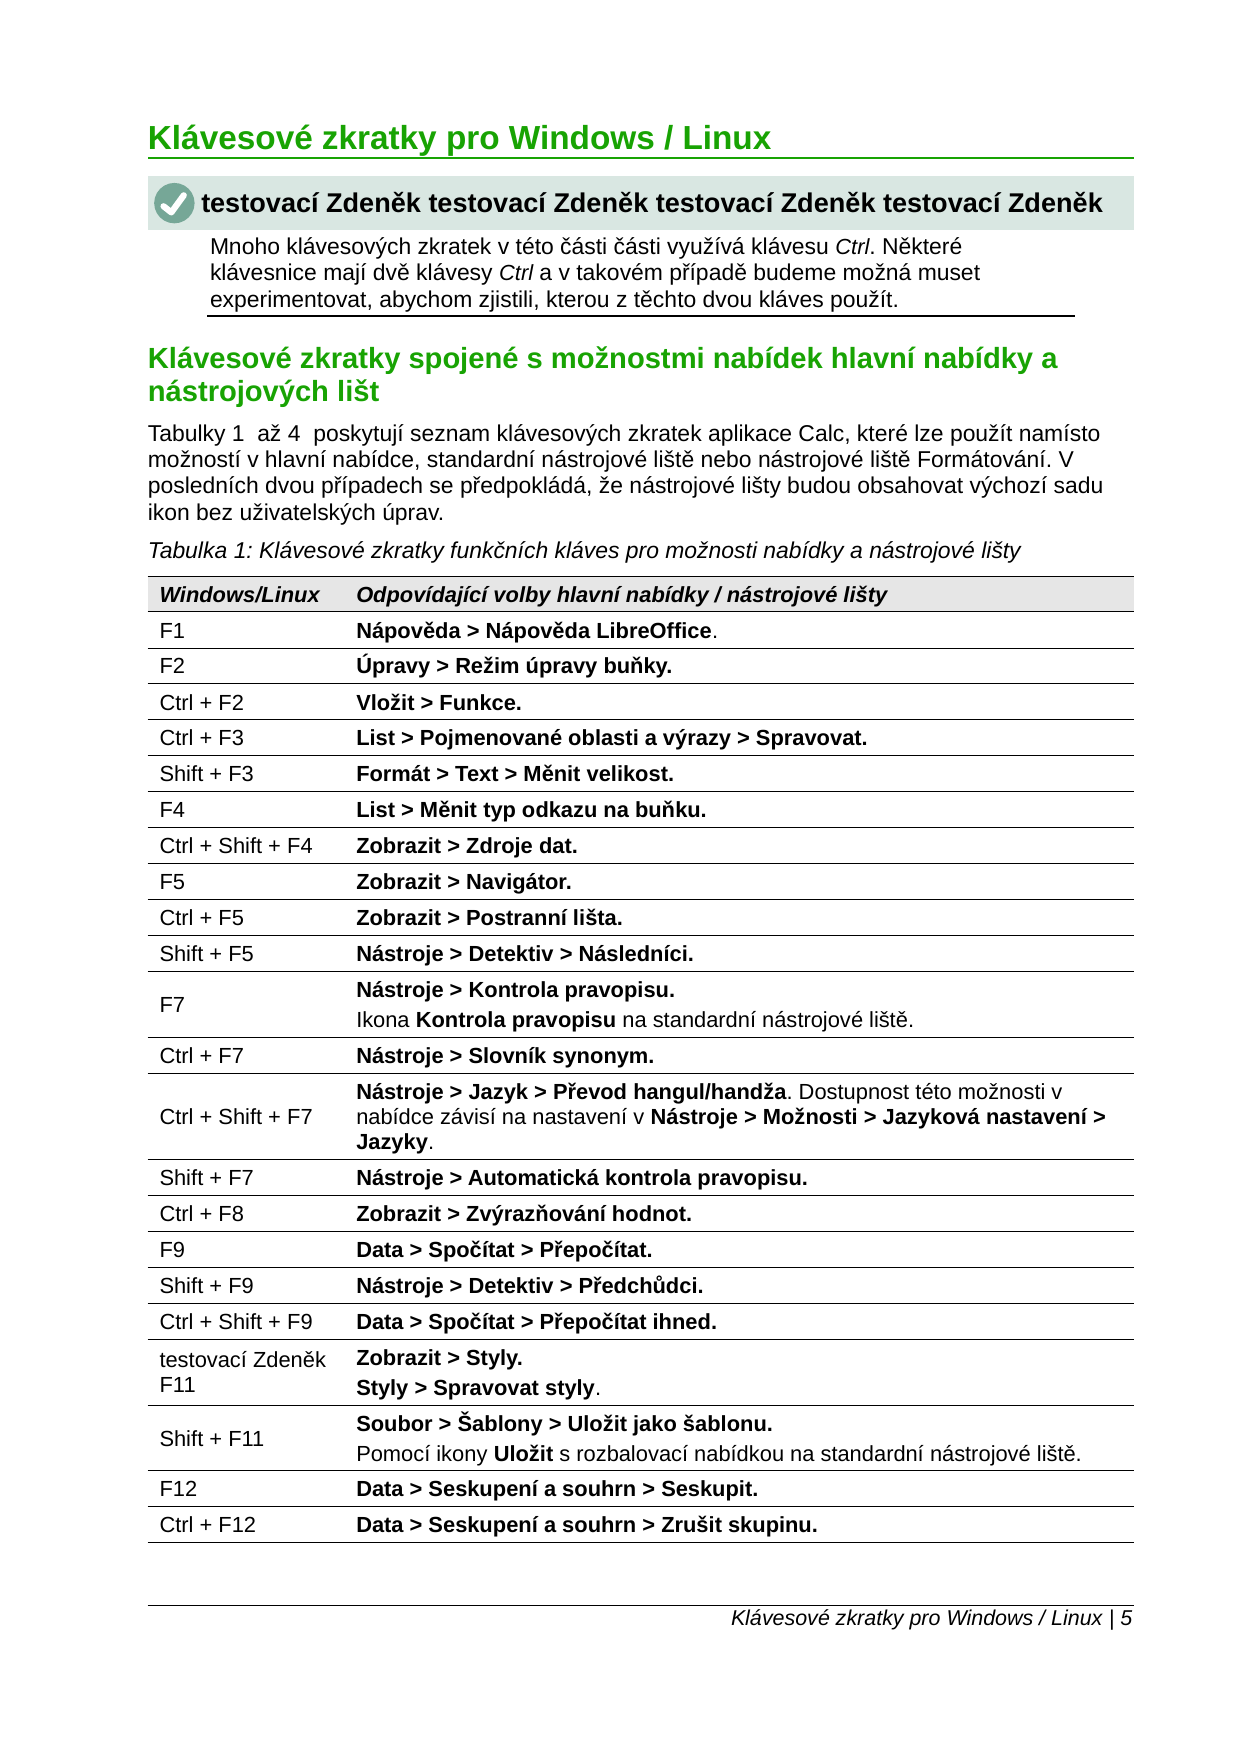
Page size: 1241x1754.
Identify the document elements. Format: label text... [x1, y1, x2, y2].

table_cell Zobrazit > Zdroje dat. [344, 828, 1134, 863]
table_cell Shift + F5 [148, 936, 344, 971]
table_cell Nástroje > Automatická kontrola pravopisu. [344, 1160, 1134, 1195]
table_cell List > Měnit typ odkazu na buňku. [344, 792, 1134, 827]
table_cell Nástroje > Detektiv > Předchůdci. [344, 1268, 1134, 1303]
table_cell Nápověda > Nápověda LibreOffice. [344, 612, 1134, 647]
table_cell Nástroje > Jazyk > Převod hangul/handža. Dostupnost této možnosti v nabídce závisí na nastavení v Nástroje > Možnosti > Jazyková nastavení > Jazyky. [344, 1074, 1134, 1159]
table_header Windows/Linux [148, 577, 344, 611]
table_cell Zobrazit > Zvýrazňování hodnot. [344, 1196, 1134, 1231]
table_cell Data > Seskupení a souhrn > Zrušit skupinu. [344, 1507, 1134, 1542]
table_cell Ctrl + Shift + F4 [148, 828, 344, 863]
subtitle Klávesové zkratky pro Windows / Linux [148, 118, 1134, 157]
table_cell F4 [148, 792, 344, 827]
subtitle testovací Zdeněk testovací Zdeněk testovací Zdeněk testovací Zdeněk [148, 176, 1134, 230]
table_cell F1 [148, 612, 344, 647]
table_cell F12 [148, 1471, 344, 1506]
table_cell Data > Seskupení a souhrn > Seskupit. [344, 1471, 1134, 1506]
table_cell Ctrl + F2 [148, 684, 344, 719]
table_cell F9 [148, 1232, 344, 1267]
table_header Odpovídající volby hlavní nabídky / nástrojové lišty [344, 577, 1134, 611]
table_cell F5 [148, 864, 344, 899]
table_cell Shift + F3 [148, 756, 344, 791]
table_cell Formát > Text > Měnit velikost. [344, 756, 1134, 791]
table_cell Ctrl + F8 [148, 1196, 344, 1231]
table_cell F2 [148, 649, 344, 683]
table_cell Ctrl + F5 [148, 900, 344, 935]
table_cell Nástroje > Kontrola pravopisu. Ikona Kontrola pravopisu na standardní nástrojové liště. [344, 972, 1134, 1037]
table_cell Ctrl + F12 [148, 1507, 344, 1542]
table_cell Shift + F9 [148, 1268, 344, 1303]
subtitle Klávesové zkratky spojené s možnostmi nabídek hlavní nabídky a nástrojových lišt [148, 341, 1134, 408]
table_cell Úpravy > Režim úpravy buňky. [344, 649, 1134, 683]
table_cell Zobrazit > Styly. Styly > Spravovat styly. [344, 1340, 1134, 1404]
table_cell Ctrl + F7 [148, 1038, 344, 1073]
table_cell Zobrazit > Navigátor. [344, 864, 1134, 899]
table_cell Data > Spočítat > Přepočítat. [344, 1232, 1134, 1267]
table_cell Soubor > Šablony > Uložit jako šablonu. Pomocí ikony Uložit s rozbalovací nabídkou na standardní nástrojové liště. [344, 1406, 1134, 1470]
table_cell Ctrl + Shift + F9 [148, 1304, 344, 1339]
table_cell Ctrl + Shift + F7 [148, 1074, 344, 1159]
table_cell Vložit > Funkce. [344, 684, 1134, 719]
table_cell Data > Spočítat > Přepočítat ihned. [344, 1304, 1134, 1339]
text Tabulky 1 až 4 poskytují seznam klávesových zkratek aplikace Calc, které lze použít namísto možností v hlavní nabídce, standardní nástrojové liště nebo nástrojové liště Formátování. V posledních dvou případech se předpokládá, že nástrojové lišty budou obsahovat výchozí sadu ikon bez uživatelských úprav. [148, 419, 1134, 525]
table_cell F7 [148, 972, 344, 1037]
table_cell List > Pojmenované oblasti a výrazy > Spravovat. [344, 720, 1134, 755]
table_cell Ctrl + F3 [148, 720, 344, 755]
table_cell testovací Zdeněk F11 [148, 1340, 344, 1404]
table_cell Shift + F7 [148, 1160, 344, 1195]
table_cell Nástroje > Slovník synonym. [344, 1038, 1134, 1073]
table_cell Nástroje > Detektiv > Následníci. [344, 936, 1134, 971]
text Tabulka 1: Klávesové zkratky funkčních kláves pro možnosti nabídky a nástrojové lišty [148, 537, 1134, 564]
table_cell Shift + F11 [148, 1406, 344, 1470]
table_cell Zobrazit > Postranní lišta. [344, 900, 1134, 935]
text Mnoho klávesových zkratek v této části části využívá klávesu Ctrl. Některé klávesnice mají dvě klávesy Ctrl a v takovém případě budeme možná muset experimentovat, abychom zjistili, kterou z těchto dvou kláves použít. [207, 230, 1075, 315]
